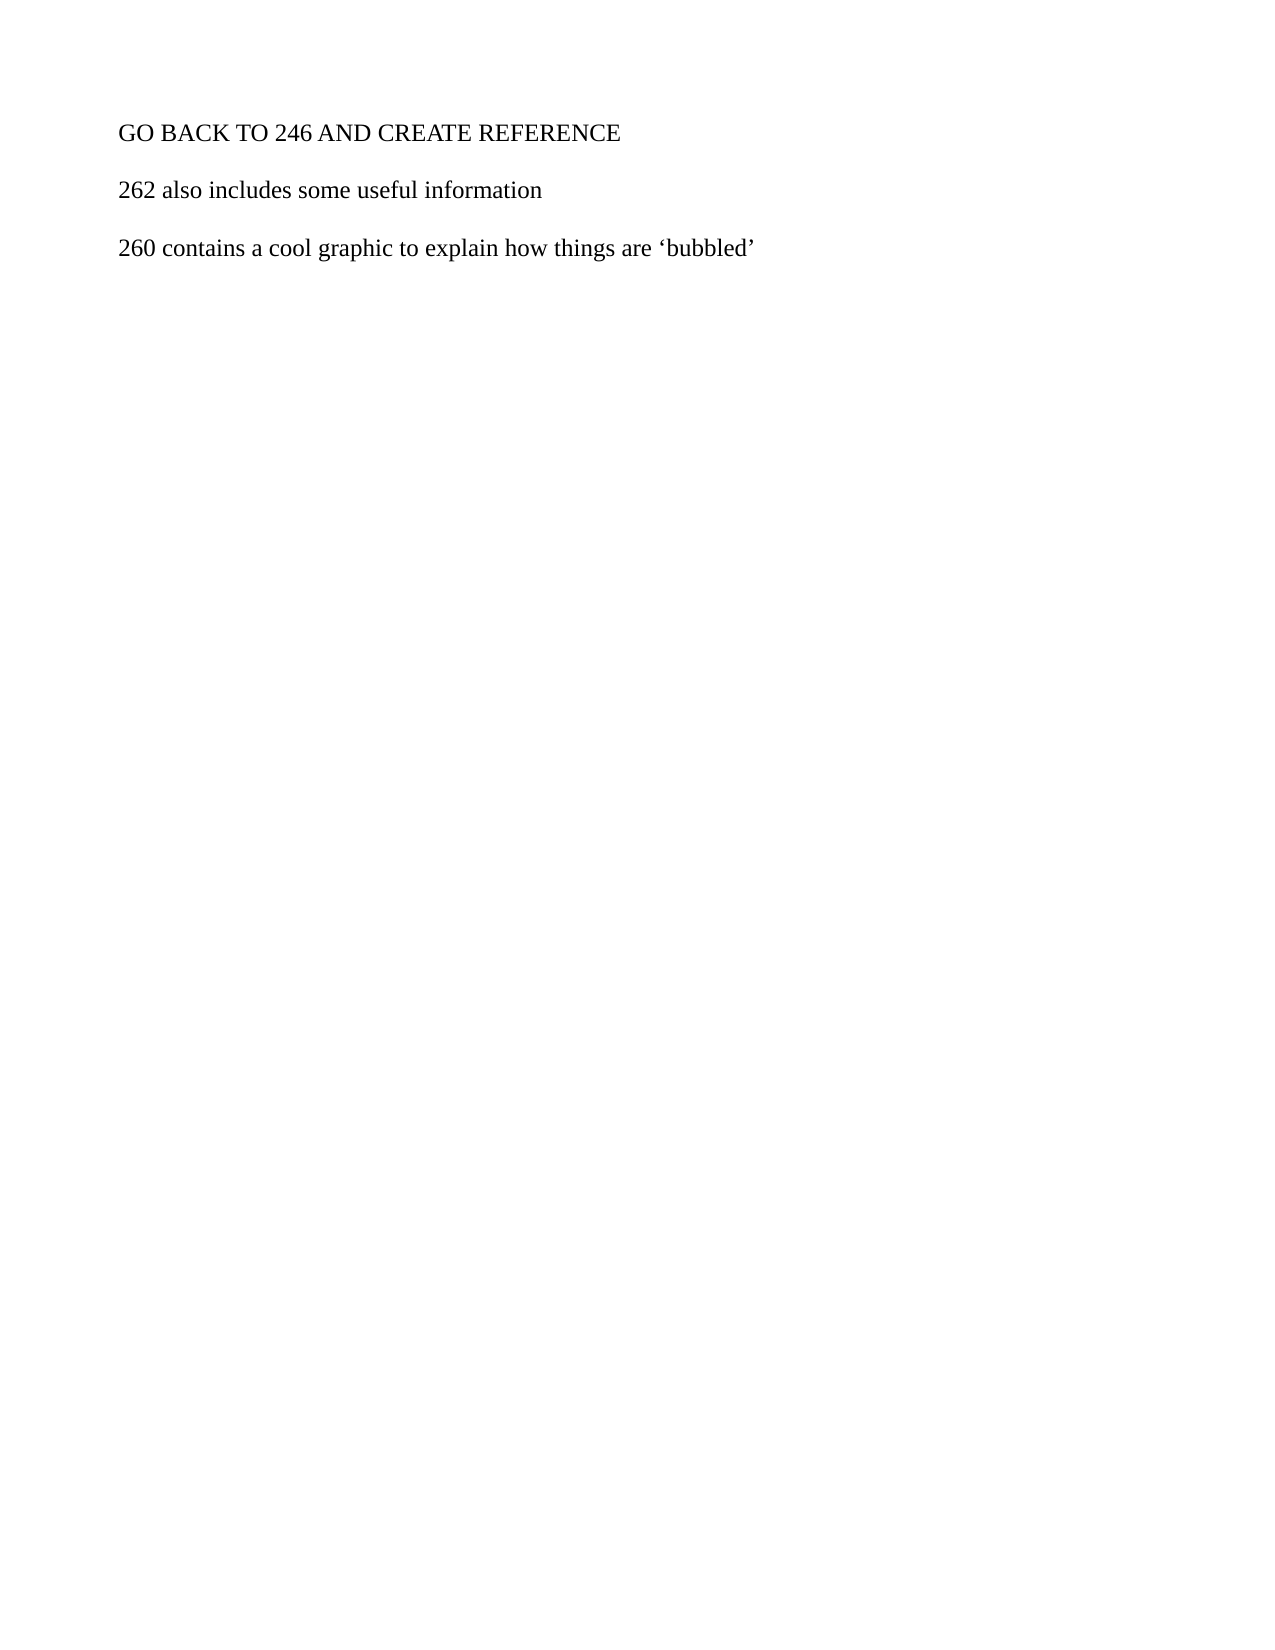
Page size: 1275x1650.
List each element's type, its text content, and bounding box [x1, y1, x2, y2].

text 260 contains a cool graphic to explain how things are ‘bubbled’ [118, 233, 1157, 262]
text 262 also includes some useful information [118, 176, 1157, 204]
text GO BACK TO 246 AND CREATE REFERENCE [118, 118, 1157, 147]
